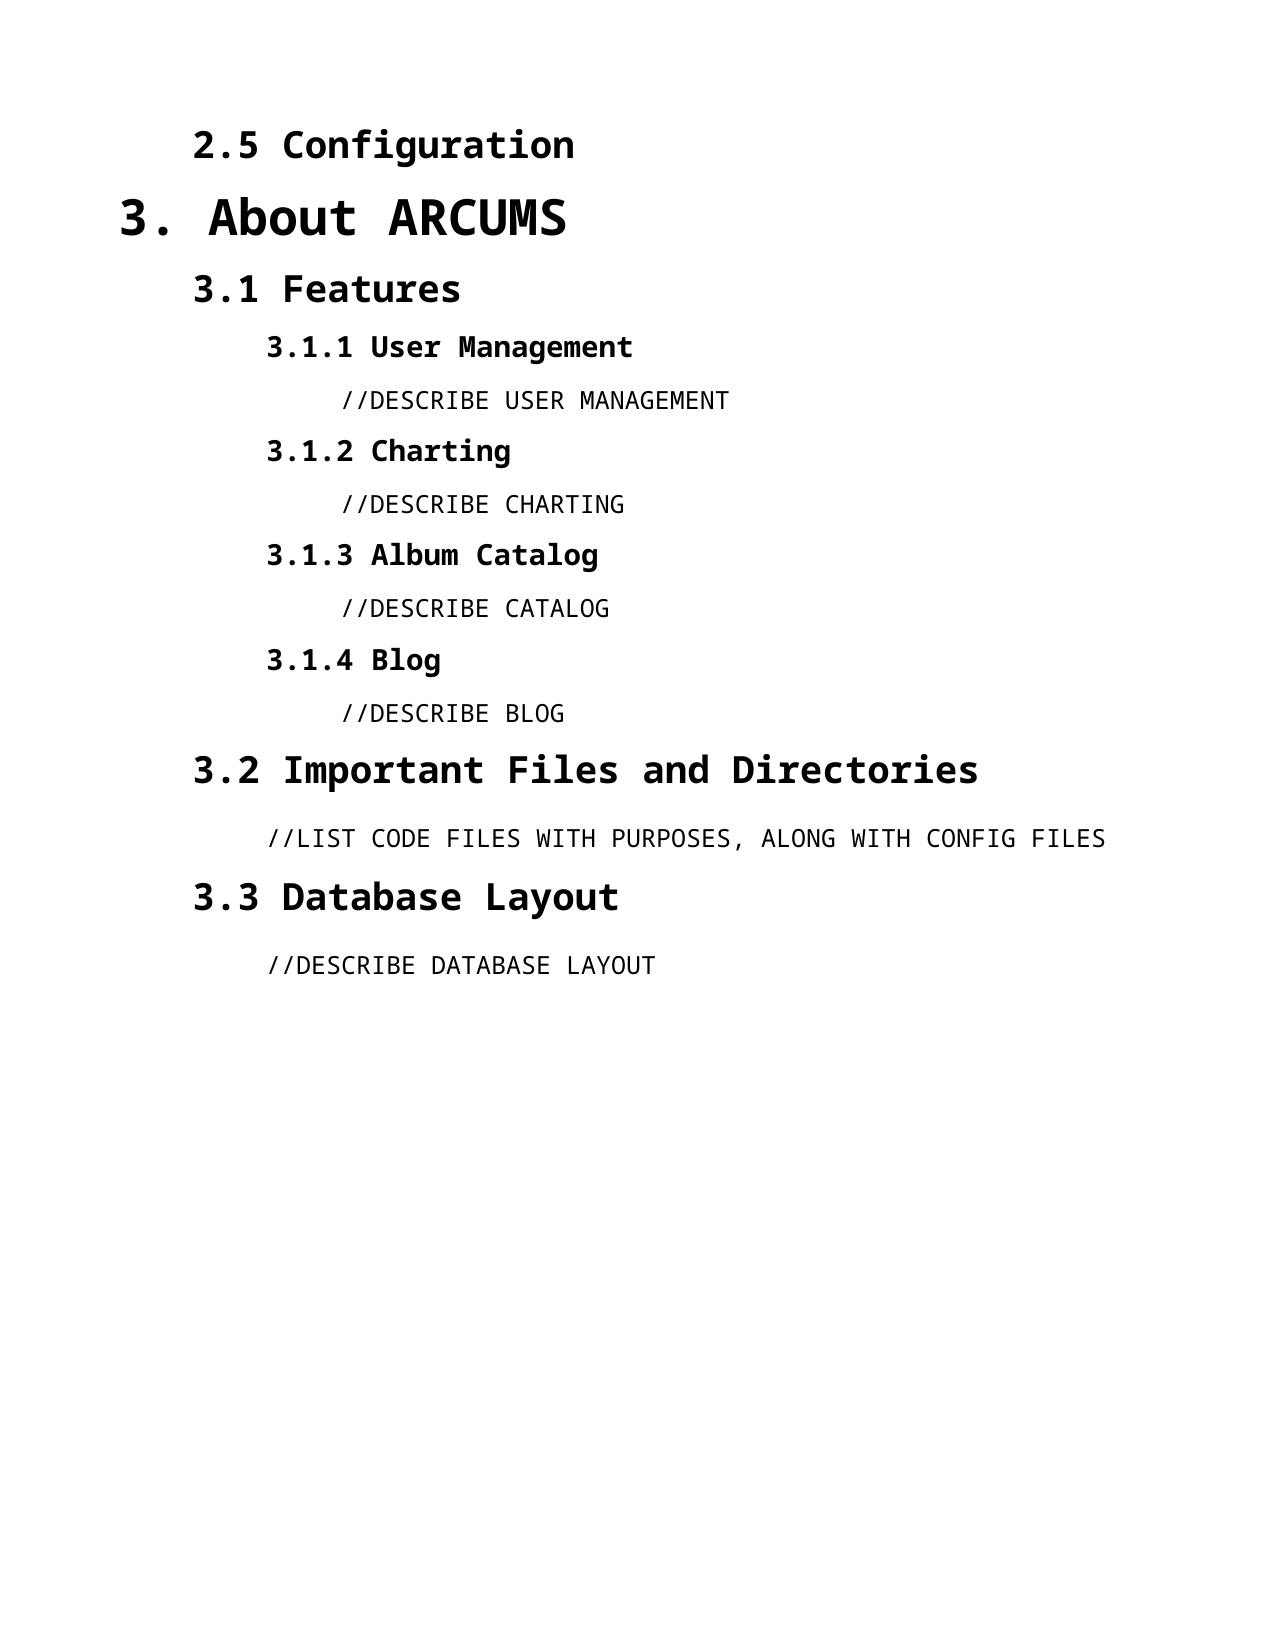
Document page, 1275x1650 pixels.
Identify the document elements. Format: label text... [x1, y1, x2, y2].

text 3.3 Database Layout [118, 870, 1157, 921]
text //DESCRIBE USER MANAGEMENT [118, 378, 1157, 418]
text 3.2 Important Files and Directories [118, 743, 1157, 794]
text 3.1.1 User Management [118, 326, 1157, 366]
text //DESCRIBE CATALOG [118, 587, 1157, 626]
text 3. About ARCUMS [118, 182, 1157, 250]
text 3.1.2 Charting [118, 430, 1157, 470]
text 2.5 Configuration [118, 118, 1157, 169]
text //DESCRIBE BLOG [118, 691, 1157, 731]
text 3.1.4 Blog [118, 639, 1157, 679]
text //DESCRIBE DATABASE LAYOUT [118, 934, 1157, 985]
text //DESCRIBE CHARTING [118, 482, 1157, 522]
text //LIST CODE FILES WITH PURPOSES, ALONG WITH CONFIG FILES [118, 807, 1157, 858]
text 3.1 Features [118, 262, 1157, 313]
text 3.1.3 Album Catalog [118, 534, 1157, 574]
